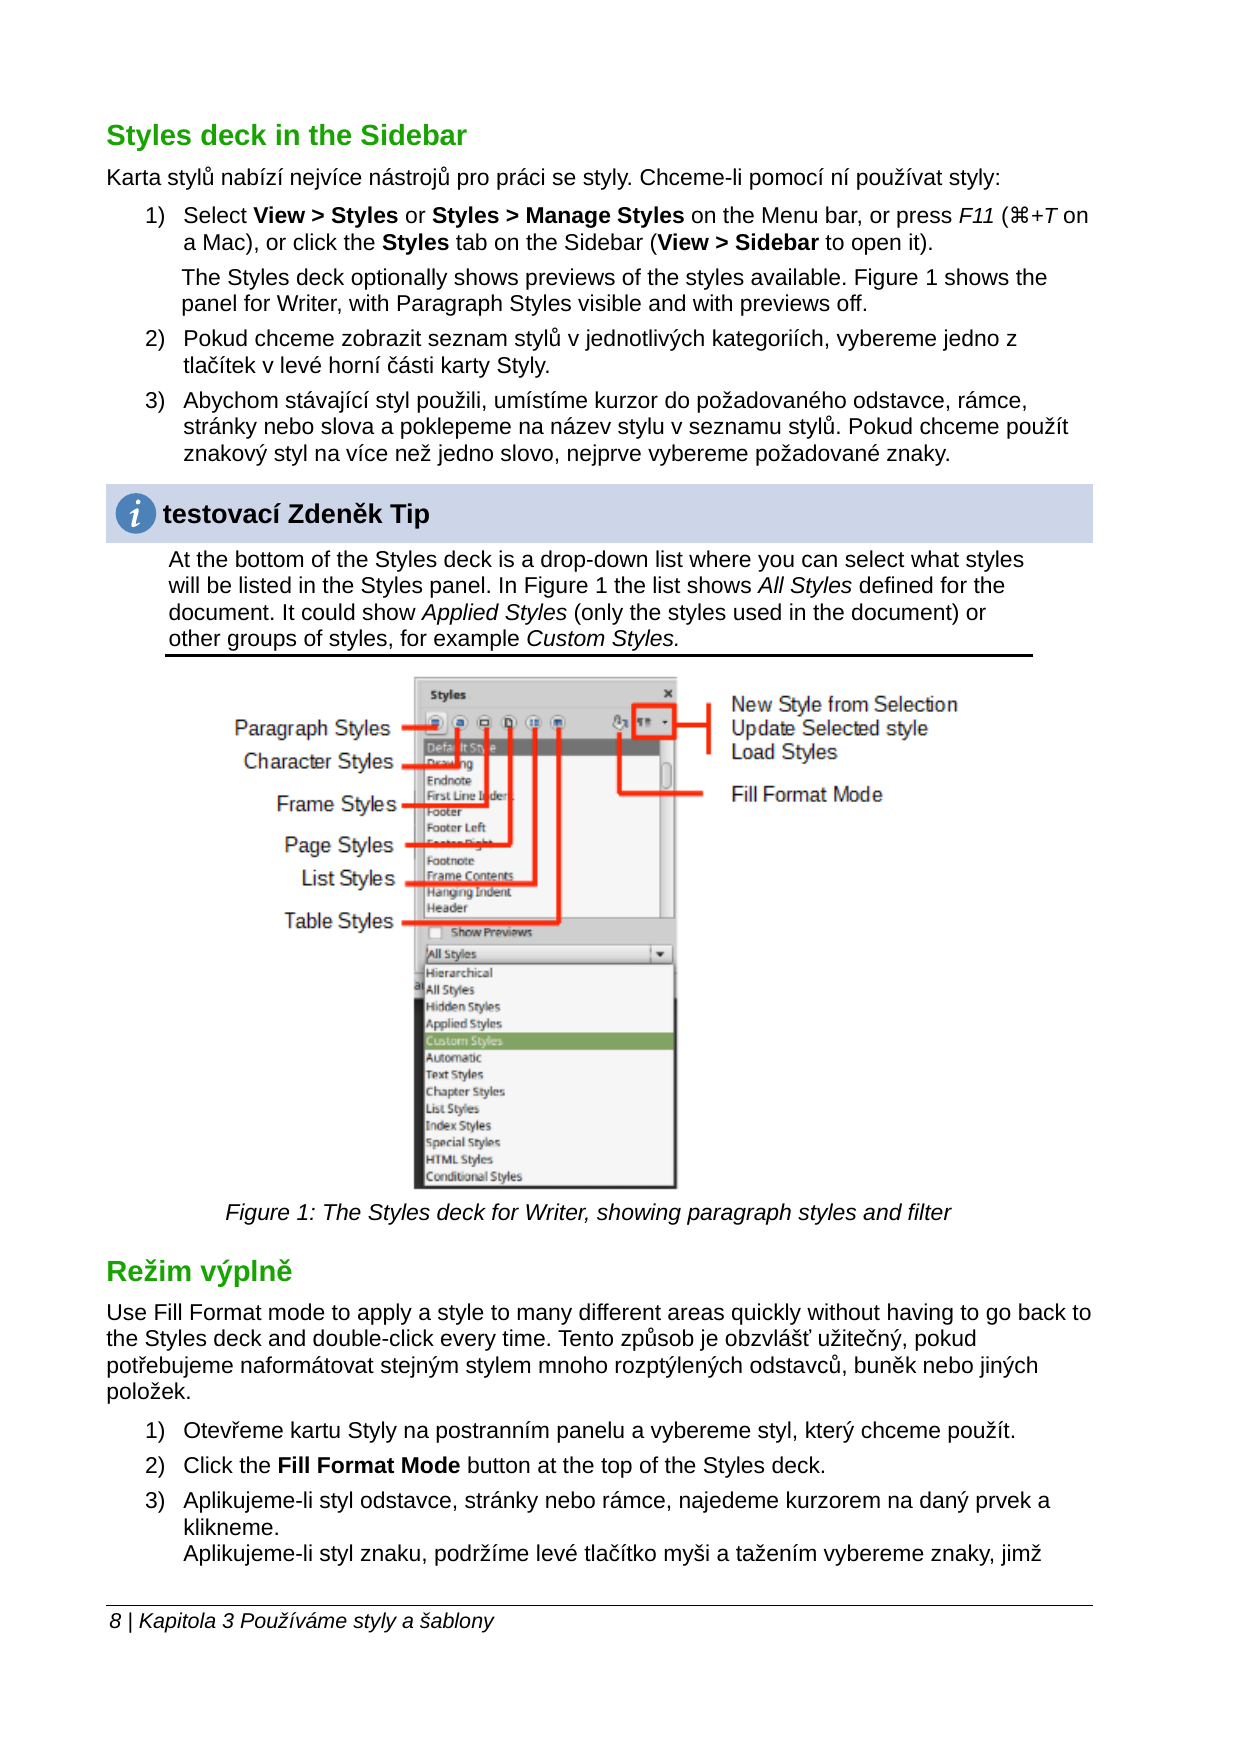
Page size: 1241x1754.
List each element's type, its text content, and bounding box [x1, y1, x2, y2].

list Click the Fill Format Mode button at the top of the Styles deck. [165, 1452, 1093, 1478]
list Pokud chceme zobrazit seznam stylů v jednotlivých kategoriích, vybereme jedno z tlačítek v levé horní části karty Styly. [165, 325, 1093, 378]
list Abychom stávající styl použili, umístíme kurzor do požadovaného odstavce, rámce, stránky nebo slova a poklepeme na název stylu v seznamu stylů. Pokud chceme použít znakový styl na více než jedno slovo, nejprve vybereme požadované znaky. [165, 387, 1093, 466]
subtitle Režim výplně [106, 1254, 1093, 1287]
text Figure 1: The Styles deck for Writer, showing paragraph styles and filter [225, 674, 974, 1226]
picture [233, 674, 966, 1194]
subtitle Styles deck in the Sidebar [106, 118, 1093, 152]
list The Styles deck optionally shows previews of the styles available. Figure 1 shows the panel for Writer, with Paragraph Styles visible and with previews off. [181, 264, 1093, 317]
list Karta stylů nabízí nejvíce nástrojů pro práci se styly. Chceme-li pomocí ní používat styly: [106, 163, 1093, 190]
list Select View > Styles or Styles > Manage Styles on the Menu bar, or press F11 (⌘+T on a Mac), or click the Styles tab on the Sidebar (View > Sidebar to open it). [165, 202, 1093, 255]
subtitle testovací Zdeněk Tip [106, 484, 1093, 543]
text At the bottom of the Styles deck is a drop-down list where you can select what styles will be listed in the Styles panel. In Figure 1 the list shows All Styles defined for the document. It could show Applied Styles (only the styles used in the document) or other groups of styles, for example Custom Styles. [165, 543, 1033, 654]
list Aplikujeme-li styl odstavce, stránky nebo rámce, najedeme kurzorem na daný prvek a klikneme. Aplikujeme-li styl znaku, podržíme levé tlačítko myši a tažením vybereme znaky, jimž [165, 1487, 1093, 1566]
list Otevřeme kartu Styly na postranním panelu a vybereme styl, který chceme použít. [165, 1417, 1093, 1443]
text Use Fill Format mode to apply a style to many different areas quickly without having to go back to the Styles deck and double-click every time. Tento způsob je obzvlášť užitečný, pokud potřebujeme naformátovat stejným stylem mnoho rozptýlených odstavců, buněk nebo jiných položek. [106, 1299, 1093, 1404]
